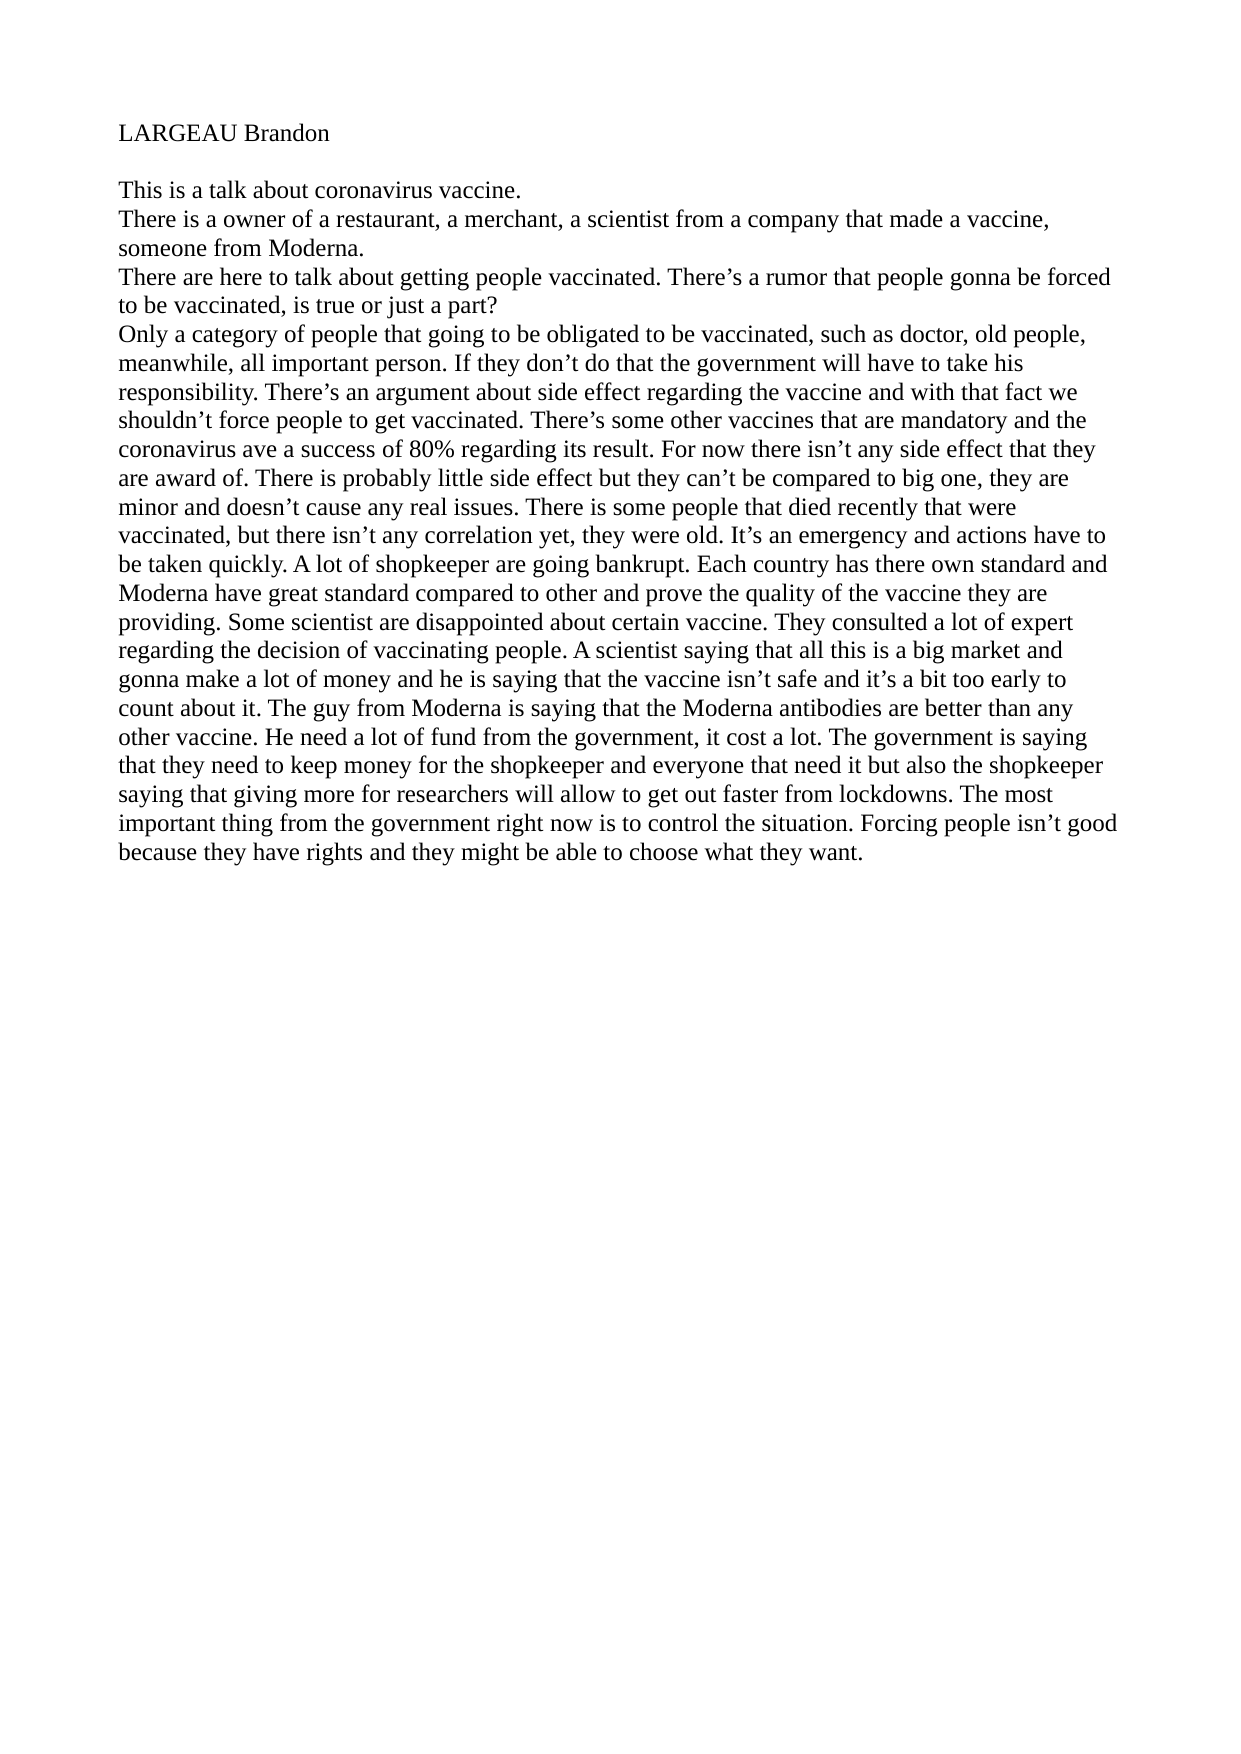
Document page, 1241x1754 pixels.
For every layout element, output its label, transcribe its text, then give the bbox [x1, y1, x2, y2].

text There are here to talk about getting people vaccinated. There’s a rumor that people gonna be forced to be vaccinated, is true or just a part? [118, 262, 1122, 319]
text This is a talk about coronavirus vaccine. [118, 176, 1122, 204]
text Only a category of people that going to be obligated to be vaccinated, such as doctor, old people, meanwhile, all important person. If they don’t do that the government will have to take his responsibility. There’s an argument about side effect regarding the vaccine and with that fact we shouldn’t force people to get vaccinated. There’s some other vaccines that are mandatory and the coronavirus ave a success of 80% regarding its result. For now there isn’t any side effect that they are award of. There is probably little side effect but they can’t be compared to big one, they are minor and doesn’t cause any real issues. There is some people that died recently that were vaccinated, but there isn’t any correlation yet, they were old. It’s an emergency and actions have to be taken quickly. A lot of shopkeeper are going bankrupt. Each country has there own standard and Moderna have great standard compared to other and prove the quality of the vaccine they are providing. Some scientist are disappointed about certain vaccine. They consulted a lot of expert regarding the decision of vaccinating people. A scientist saying that all this is a big market and gonna make a lot of money and he is saying that the vaccine isn’t safe and it’s a bit too early to count about it. The guy from Moderna is saying that the Moderna antibodies are better than any other vaccine. He need a lot of fund from the government, it cost a lot. The government is saying that they need to keep money for the shopkeeper and everyone that need it but also the shopkeeper saying that giving more for researchers will allow to get out faster from lockdowns. The most important thing from the government right now is to control the situation. Forcing people isn’t good because they have rights and they might be able to choose what they want. [118, 319, 1122, 866]
text There is a owner of a restaurant, a merchant, a scientist from a company that made a vaccine, someone from Moderna. [118, 204, 1122, 262]
text LARGEAU Brandon [118, 118, 1122, 147]
